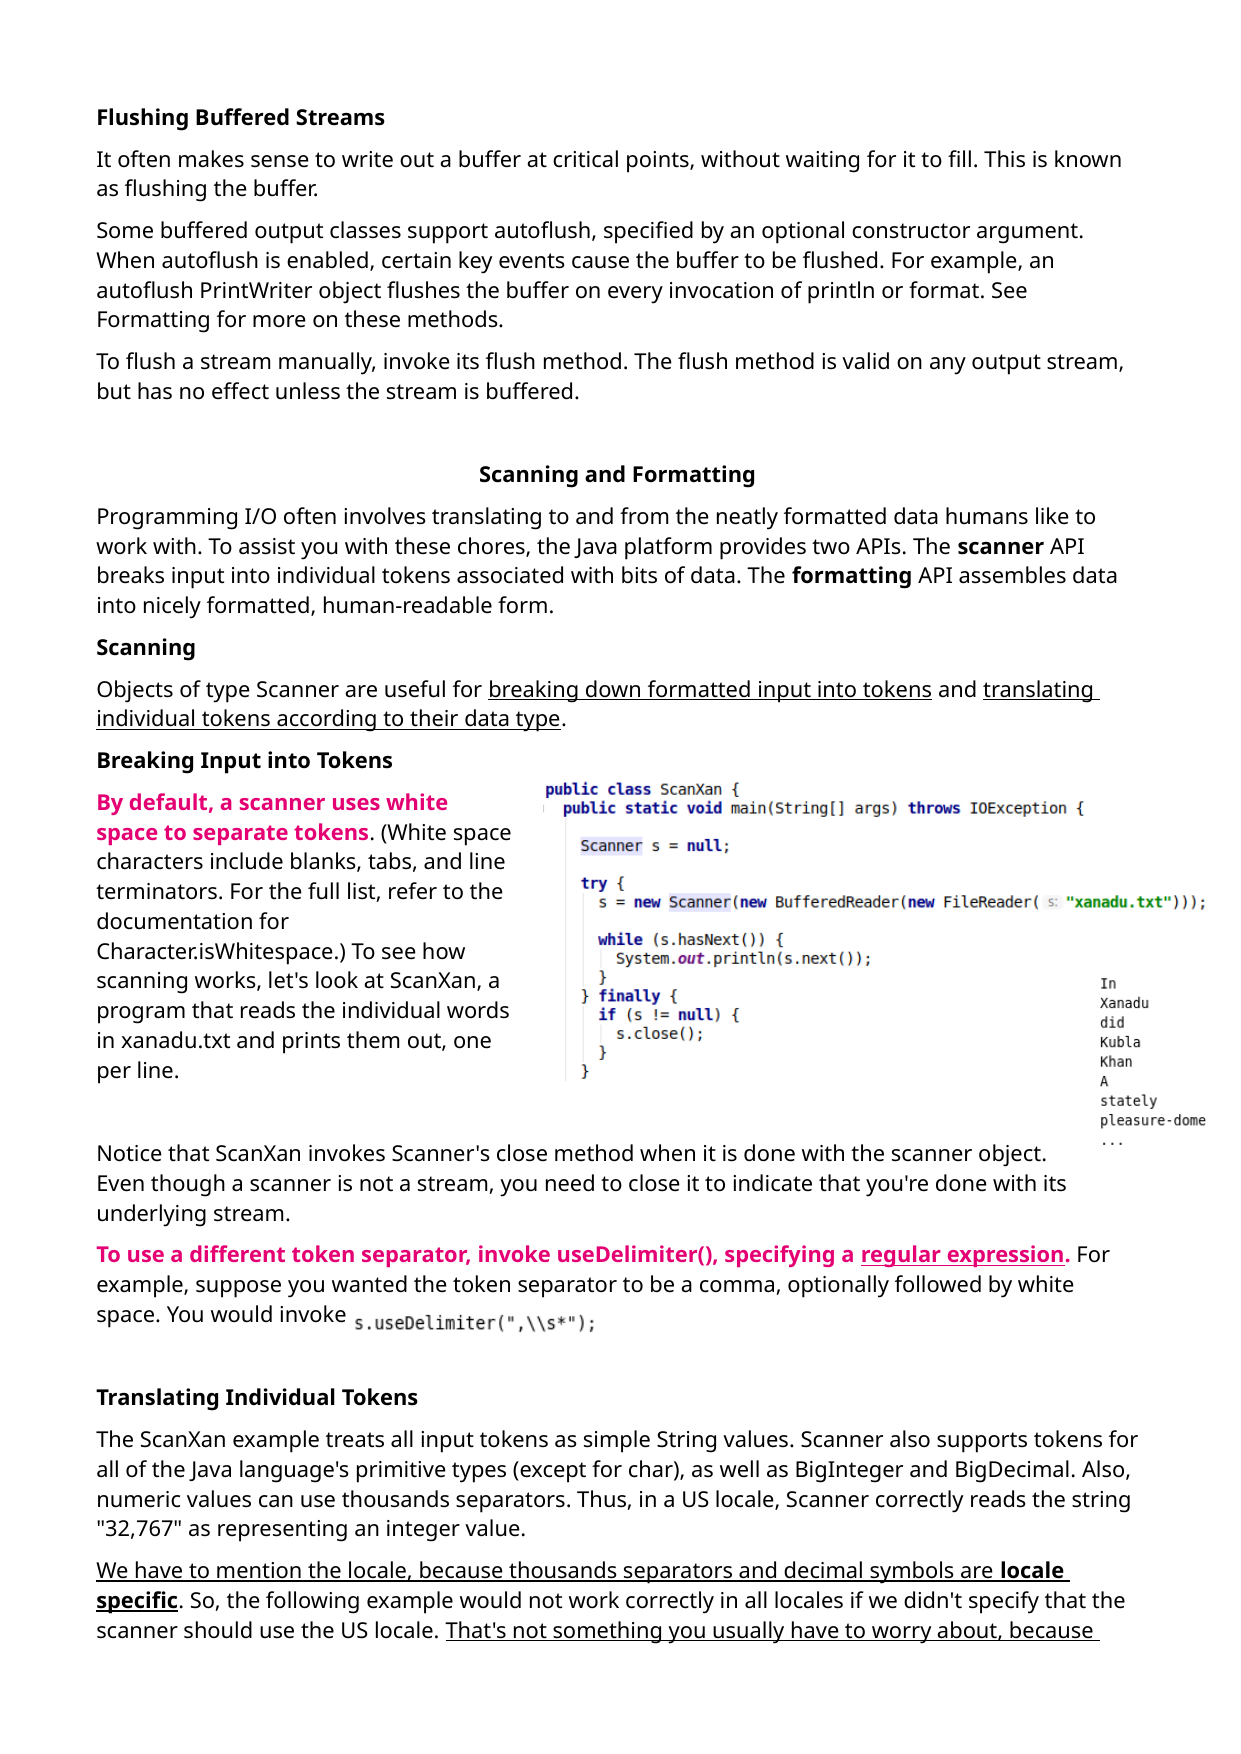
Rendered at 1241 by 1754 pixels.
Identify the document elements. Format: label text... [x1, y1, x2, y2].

picture [543, 776, 1207, 1148]
text By default, a scanner uses white space to separate tokens. (White space characters include blanks, tabs, and line terminators. For the full list, refer to the documentation for Character.isWhitespace.) To see how scanning works, let's look at ScanXan, a program that reads the individual words in xanadu.txt and prints them out, one per line. [96, 787, 1096, 1085]
text We have to mention the locale, because thousands separators and decimal symbols are locale specific. So, the following example would not work correctly in all locales if we didn't specify that the scanner should use the US locale. That's not something you usually have to worry about, because [96, 1555, 1144, 1644]
picture [350, 1306, 599, 1340]
text Scanning and Formatting [96, 459, 1144, 489]
text It often makes sense to write out a buffer at critical points, without waiting for it to fill. This is known as flushing the buffer. [96, 144, 1144, 203]
text Programming I/O often involves translating to and from the neatly formatted data humans like to work with. To assist you with these chores, the Java platform provides two APIs. The scanner API breaks input into individual tokens associated with bits of data. The formatting API assembles data into nicely formatted, human-readable form. [96, 501, 1144, 620]
text To use a different token separator, invoke useDelimiter(), specifying a regular expression. For example, suppose you wanted the token separator to be a comma, optionally followed by white space. You would invoke [96, 1239, 1144, 1329]
text Flushing Buffered Streams [96, 102, 1144, 132]
text The ScanXan example treats all input tokens as simple String values. Scanner also supports tokens for all of the Java language's primitive types (except for char), as well as BigInteger and BigDecimal. Also, numeric values can use thousands separators. Thus, in a US locale, Scanner correctly reads the string "32,767" as representing an integer value. [96, 1424, 1144, 1543]
text Scanning [96, 632, 1144, 662]
text Breaking Input into Tokens [96, 745, 1144, 775]
text Objects of type Scanner are useful for breaking down formatted input into tokens and translating individual tokens according to their data type. [96, 674, 1144, 733]
text Translating Individual Tokens [96, 1382, 1144, 1412]
text Some buffered output classes support autoflush, specified by an optional constructor argument. When autoflush is enabled, certain key events cause the buffer to be flushed. For example, an autoflush PrintWriter object flushes the buffer on every invocation of println or format. See Formatting for more on these methods. [96, 215, 1144, 334]
text Notice that ScanXan invokes Scanner's close method when it is done with the scanner object. Even though a scanner is not a stream, you need to close it to indicate that you're done with its underlying stream. [96, 1138, 1144, 1228]
text To flush a stream manually, invoke its flush method. The flush method is valid on any output stream, but has no effect unless the stream is buffered. [96, 346, 1144, 406]
